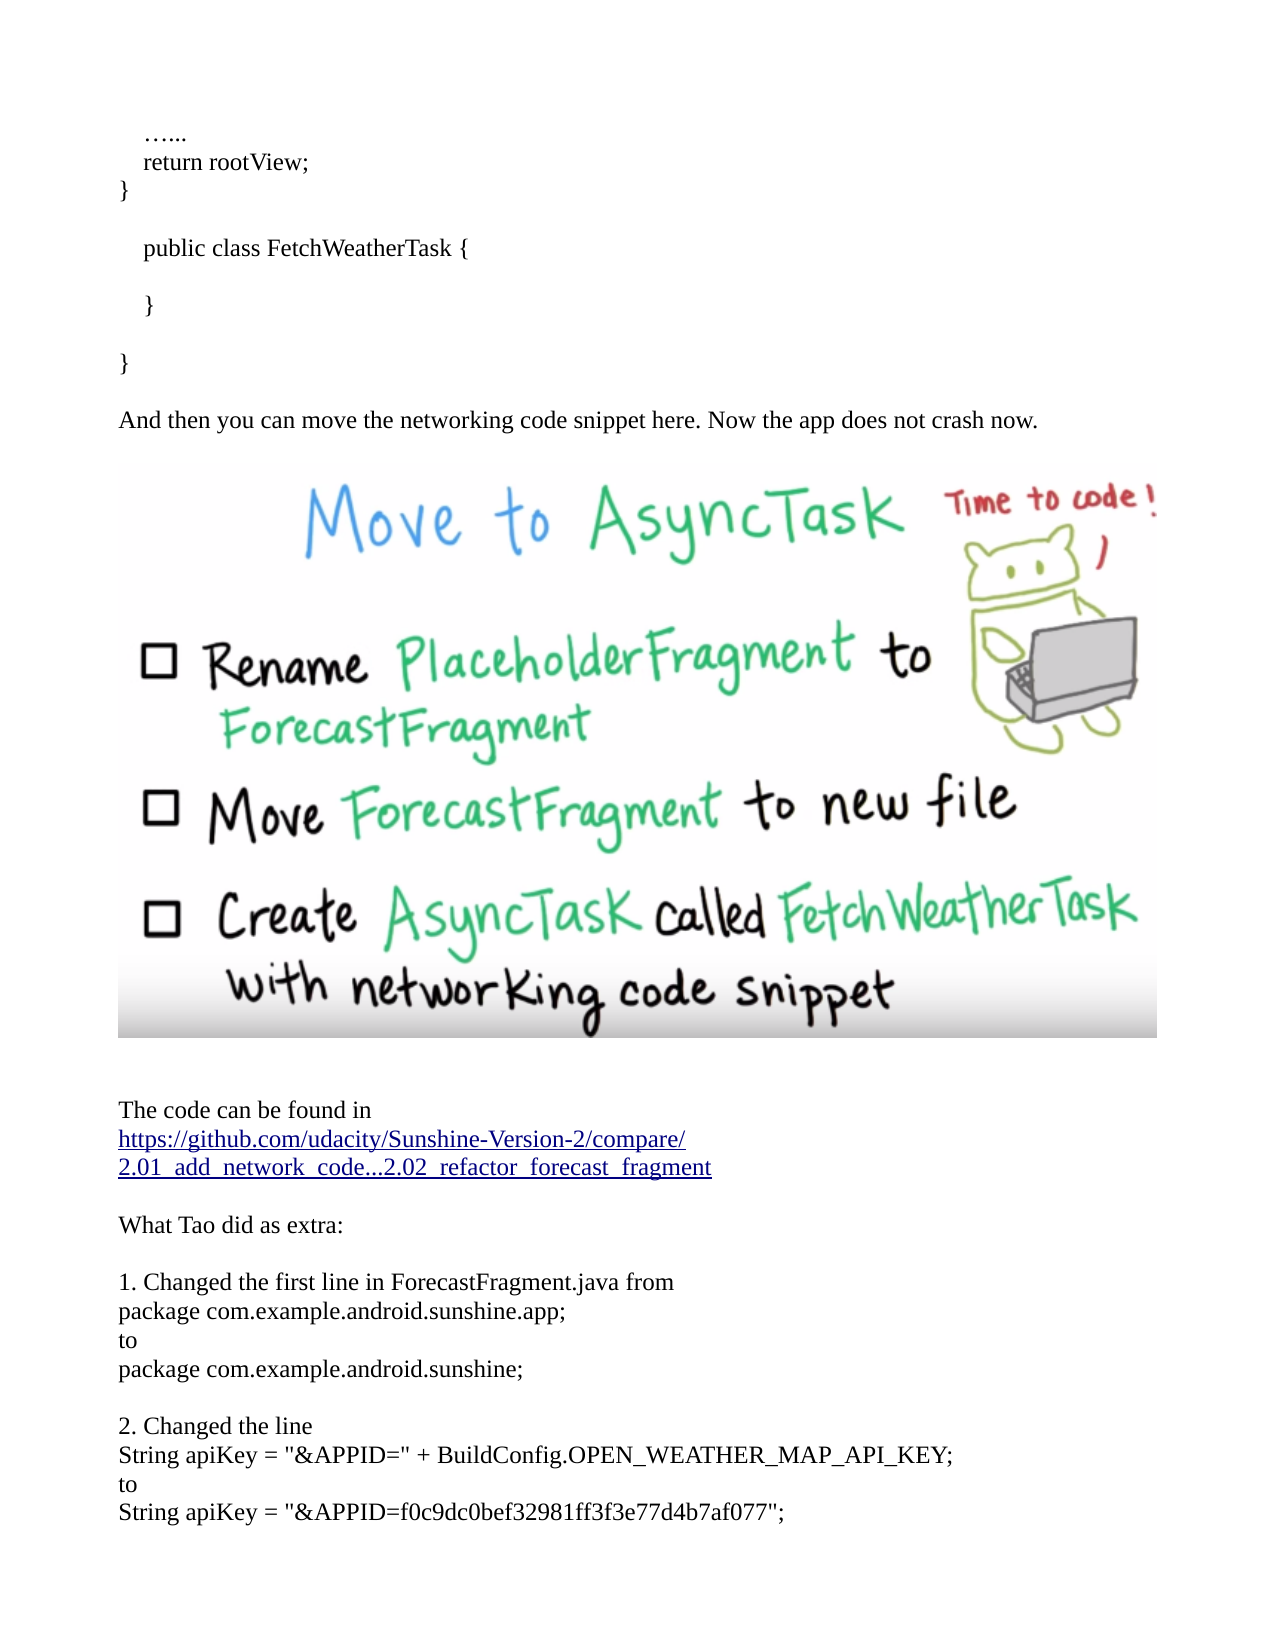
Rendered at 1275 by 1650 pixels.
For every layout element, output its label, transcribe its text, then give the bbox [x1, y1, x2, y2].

text to [118, 1469, 1157, 1497]
text } [118, 291, 1157, 319]
text String apiKey = "&APPID=" + BuildConfig.OPEN_WEATHER_MAP_API_KEY; [118, 1440, 1157, 1469]
text The code can be found in [118, 1095, 1157, 1124]
text https://github.com/udacity/Sunshine-Version-2/compare/2.01_add_network_code...2.02_refactor_forecast_fragment [118, 1124, 1157, 1181]
text String apiKey = "&APPID=f0c9dc0bef32981ff3f3e77d4b7af077"; [118, 1497, 1157, 1526]
text } [118, 348, 1157, 377]
picture [118, 463, 1157, 1038]
text What Tao did as extra: [118, 1210, 1157, 1239]
text package com.example.android.sunshine.app; [118, 1296, 1157, 1325]
text 2. Changed the line [118, 1411, 1157, 1440]
text package com.example.android.sunshine; [118, 1354, 1157, 1382]
text return rootView; [118, 147, 1157, 176]
text 1. Changed the first line in ForecastFragment.java from [118, 1267, 1157, 1296]
text And then you can move the networking code snippet here. Now the app does not crash now. [118, 406, 1157, 434]
text …... [118, 118, 1157, 147]
text public class FetchWeatherTask { [118, 233, 1157, 262]
text to [118, 1325, 1157, 1354]
text } [118, 176, 1157, 204]
